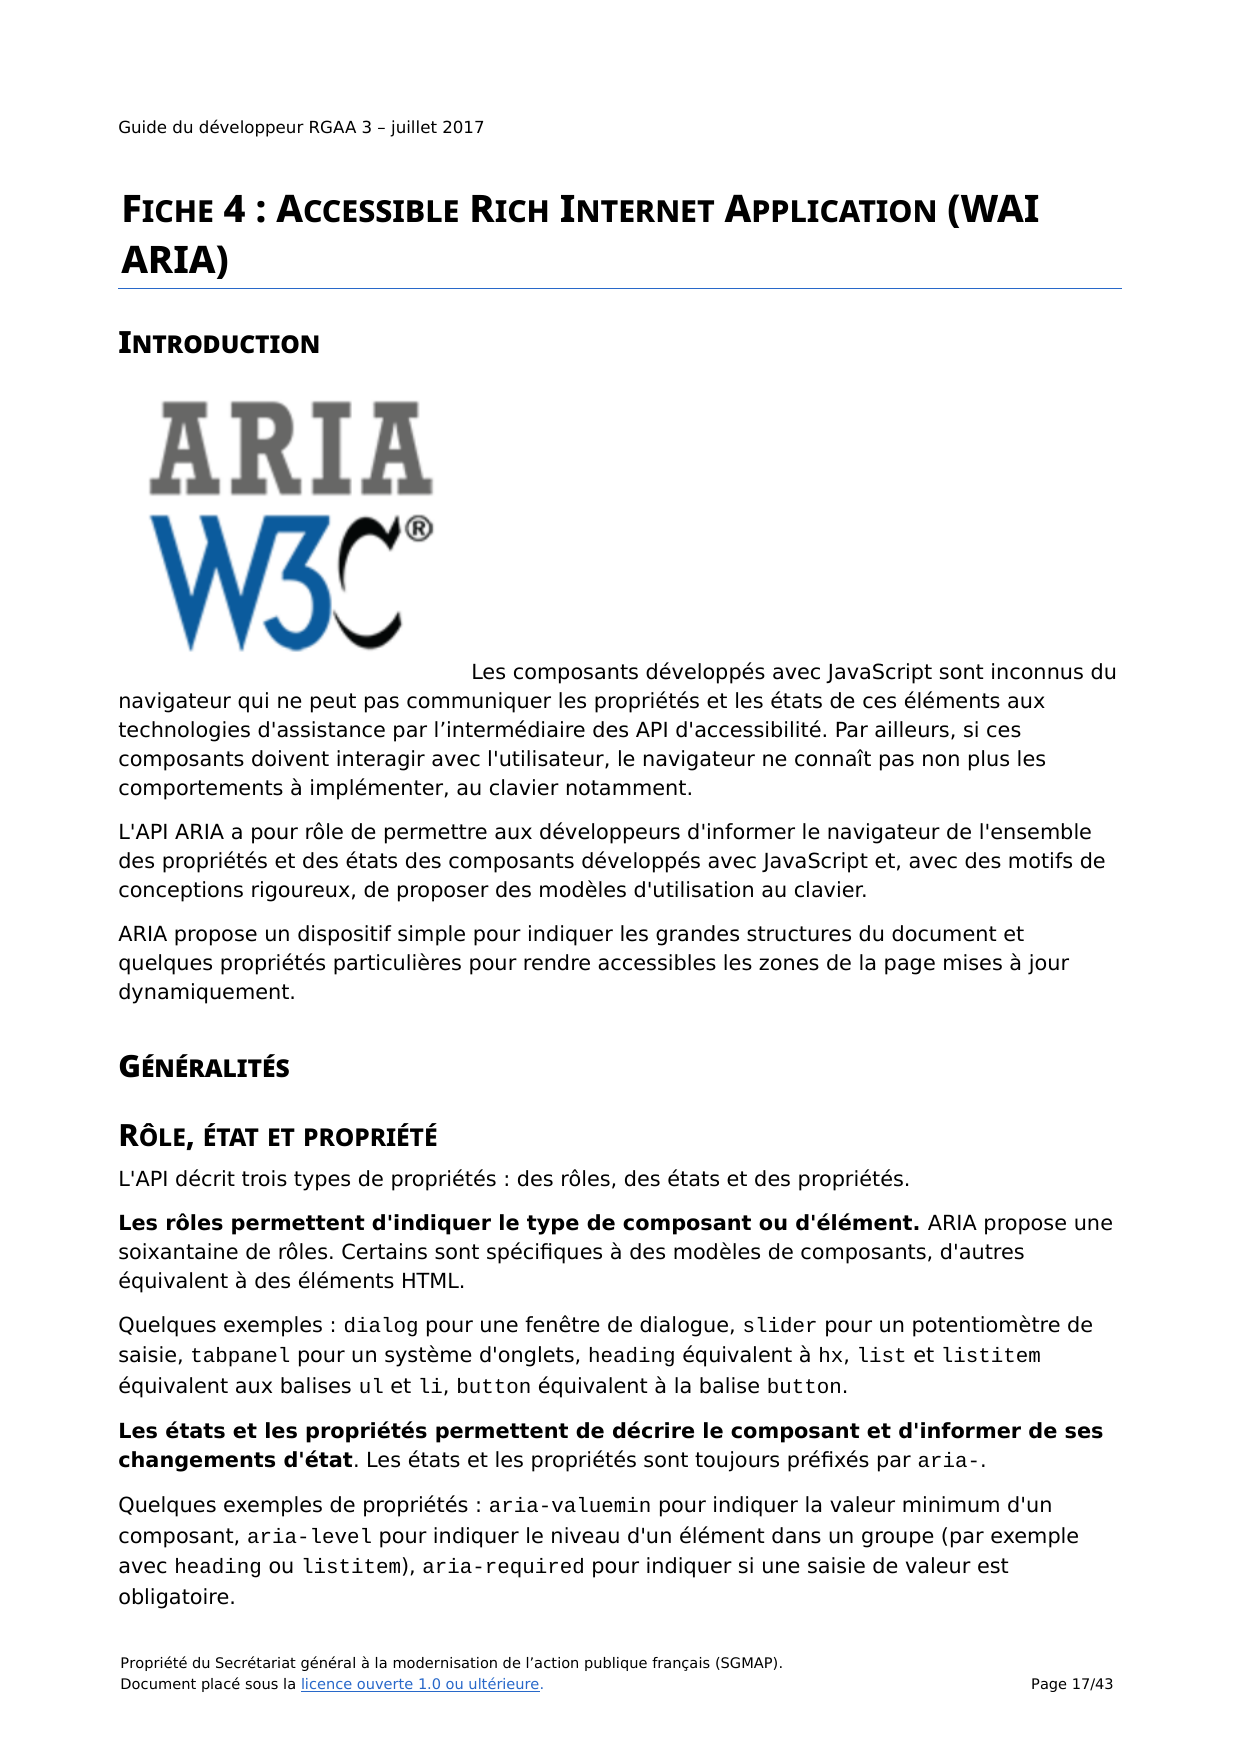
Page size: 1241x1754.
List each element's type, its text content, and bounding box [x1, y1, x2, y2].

text Quelques exemples : dialog pour une fenêtre de dialogue, slider pour un potentiomètre de saisie, tabpanel pour un système d'onglets, heading équivalent à hx, list et listitem équivalent aux balises ul et li, button équivalent à la balise button. [118, 1313, 1122, 1399]
subtitle Généralités [118, 1044, 1122, 1086]
subtitle Rôle, état et propriété [118, 1113, 1122, 1155]
text L'API décrit trois types de propriétés : des rôles, des états et des propriétés. [118, 1167, 1122, 1192]
subtitle Fiche 4 : Accessible Rich Internet Application (WAI ARIA) [118, 179, 1122, 288]
text ARIA propose un dispositif simple pour indiquer les grandes structures du document et quelques propriétés particulières pour rendre accessibles les zones de la page mises à jour dynamiquement. [118, 922, 1122, 1004]
text L'API ARIA a pour rôle de permettre aux développeurs d'informer le navigateur de l'ensemble des propriétés et des états des composants développés avec JavaScript et, avec des motifs de conceptions rigoureux, de proposer des modèles d'utilisation au clavier. [118, 820, 1122, 902]
picture [118, 375, 465, 680]
text Les rôles permettent d'indiquer le type de composant ou d'élément. ARIA propose une soixantaine de rôles. Certains sont spécifiques à des modèles de composants, d'autres équivalent à des éléments HTML. [118, 1211, 1122, 1293]
text Quelques exemples de propriétés : aria-valuemin pour indiquer la valeur minimum d'un composant, aria-level pour indiquer le niveau d'un élément dans un groupe (par exemple avec heading ou listitem), aria-required pour indiquer si une saisie de valeur est obligatoire. [118, 1493, 1122, 1609]
text Les composants développés avec JavaScript sont inconnus du navigateur qui ne peut pas communiquer les propriétés et les états de ces éléments aux technologies d'assistance par l’intermédiaire des API d'accessibilité. Par ailleurs, si ces composants doivent interagir avec l'utilisateur, le navigateur ne connaît pas non plus les comportements à implémenter, au clavier notamment. [118, 376, 1122, 801]
text Les états et les propriétés permettent de décrire le composant et d'informer de ses changements d'état. Les états et les propriétés sont toujours préfixés par aria-. [118, 1419, 1122, 1474]
subtitle Introduction [118, 321, 1122, 363]
